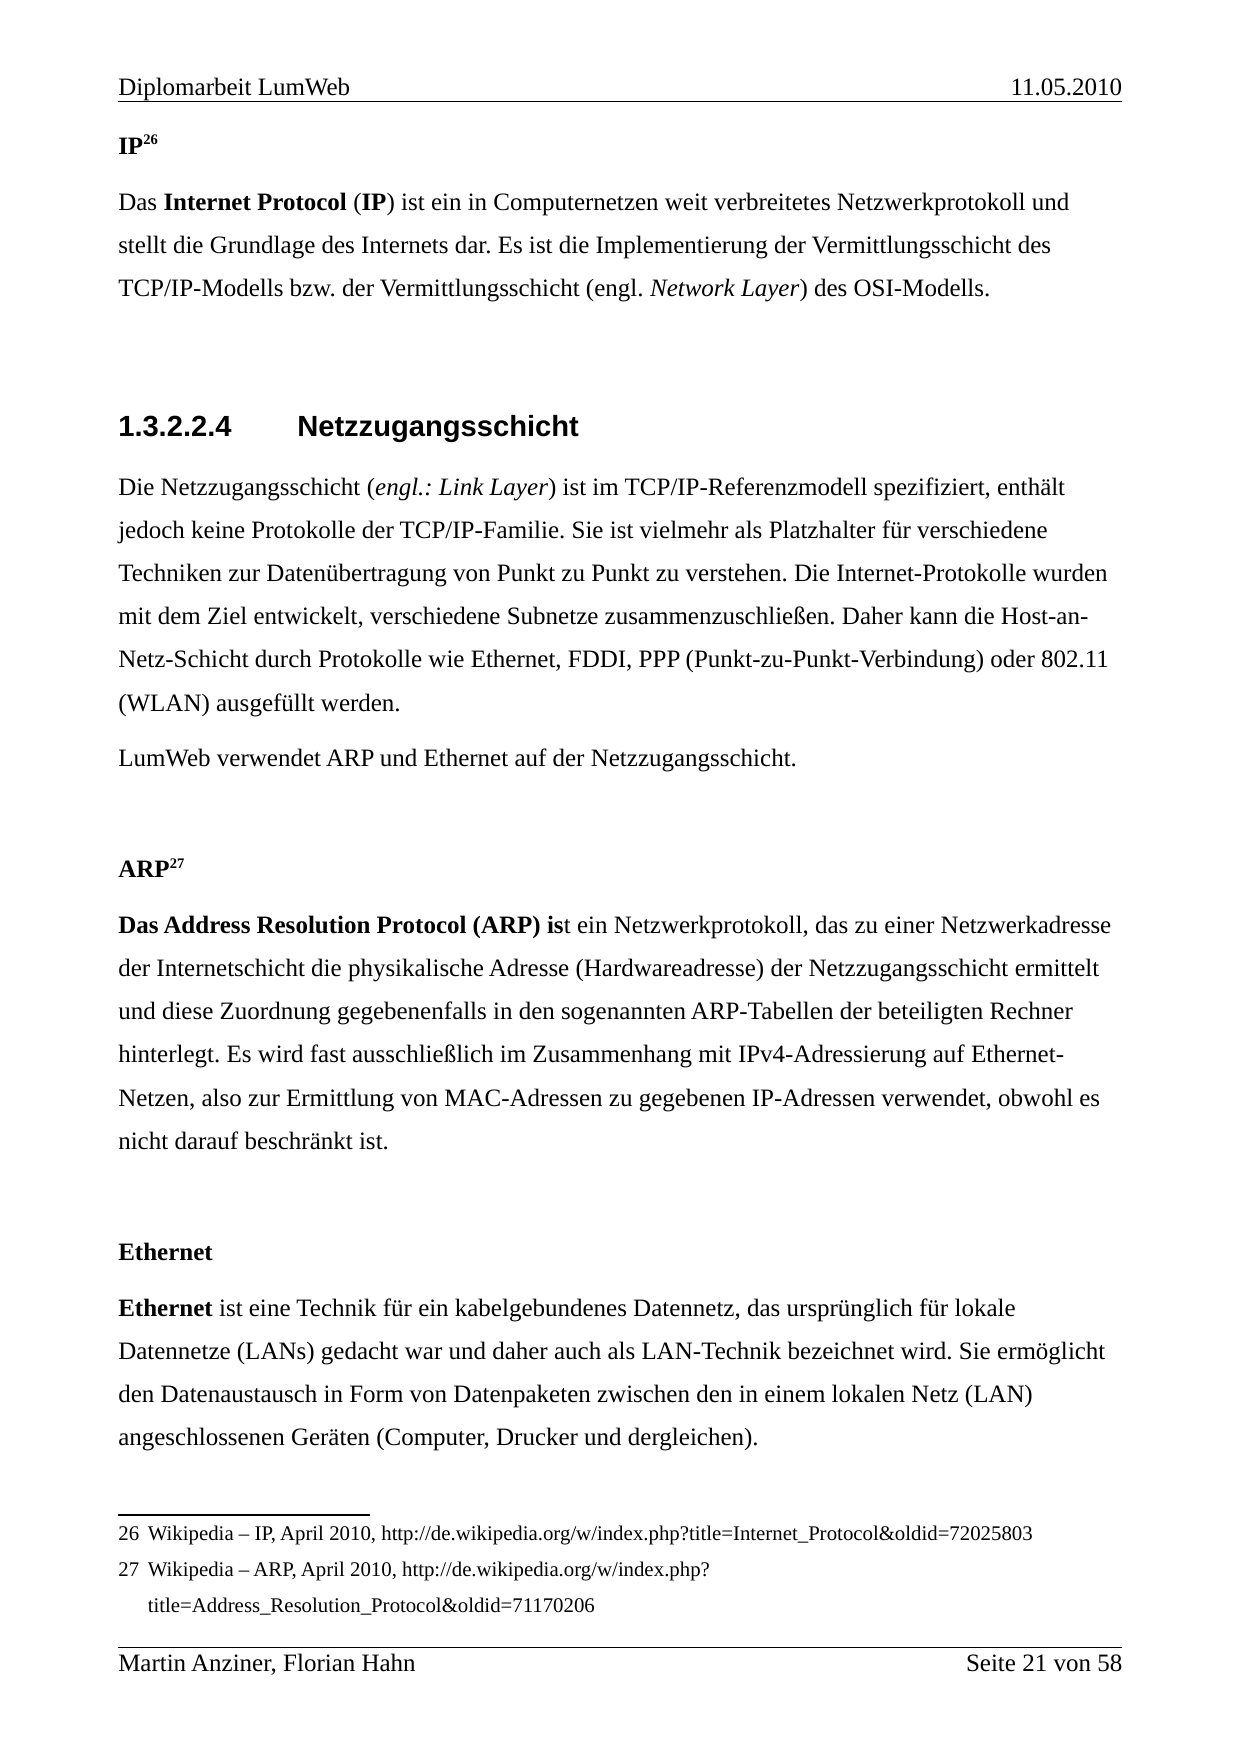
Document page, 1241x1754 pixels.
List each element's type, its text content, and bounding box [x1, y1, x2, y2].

text ARP [118, 854, 1122, 883]
text Das Address Resolution Protocol (ARP) ist ein Netzwerkprotokoll, das zu einer Netzwerkadresse der Internetschicht die physikalische Adresse (Hardwareadresse) der Netzzugangsschicht ermittelt und diese Zuordnung gegebenenfalls in den sogenannten ARP-Tabellen der beteiligten Rechner hinterlegt. Es wird fast ausschließlich im Zusammenhang mit IPv4-Adressierung auf Ethernet-Netzen, also zur Ermittlung von MAC-Adressen zu gegebenen IP-Adressen verwendet, obwohl es nicht darauf beschränkt ist. [118, 910, 1122, 1154]
text Die Netzzugangsschicht (engl.: Link Layer) ist im TCP/IP-Referenzmodell spezifiziert, enthält jedoch keine Protokolle der TCP/IP-Familie. Sie ist vielmehr als Platzhalter für verschiedene Techniken zur Datenübertragung von Punkt zu Punkt zu verstehen. Die Internet-Protokolle wurden mit dem Ziel entwickelt, verschiedene Subnetze zusammenzuschließen. Daher kann die Host-an-Netz-Schicht durch Protokolle wie Ethernet, FDDI, PPP (Punkt-zu-Punkt-Verbindung) oder 802.11 (WLAN) ausgefüllt werden. [118, 472, 1122, 716]
text Ethernet [118, 1237, 1122, 1266]
text IP [118, 131, 1122, 160]
text Das Internet Protocol (IP) ist ein in Computernetzen weit verbreitetes Netzwerkprotokoll und stellt die Grundlage des Internets dar. Es ist die Implementierung der Vermittlungsschicht des TCP/IP-Modells bzw. der Vermittlungsschicht (engl. Network Layer) des OSI-Modells. [118, 187, 1122, 302]
text LumWeb verwendet ARP und Ethernet auf der Netzzugangsschicht. [118, 743, 1122, 772]
text Ethernet ist eine Technik für ein kabelgebundenes Datennetz, das ursprünglich für lokale Datennetze (LANs) gedacht war und daher auch als LAN-Technik bezeichnet wird. Sie ermöglicht den Datenaustausch in Form von Datenpaketen zwischen den in einem lokalen Netz (LAN) angeschlossenen Geräten (Computer, Drucker und dergleichen). [118, 1293, 1122, 1451]
subtitle Netzzugangsschicht [118, 409, 1122, 443]
text Wikipedia – ARP, April 2010, http://de.wikipedia.org/w/index.php?title=Address_Resolution_Protocol&oldid=71170206 [118, 1557, 1122, 1617]
text Wikipedia – IP, April 2010, http://de.wikipedia.org/w/index.php?title=Internet_Protocol&oldid=72025803 [118, 1521, 1122, 1545]
